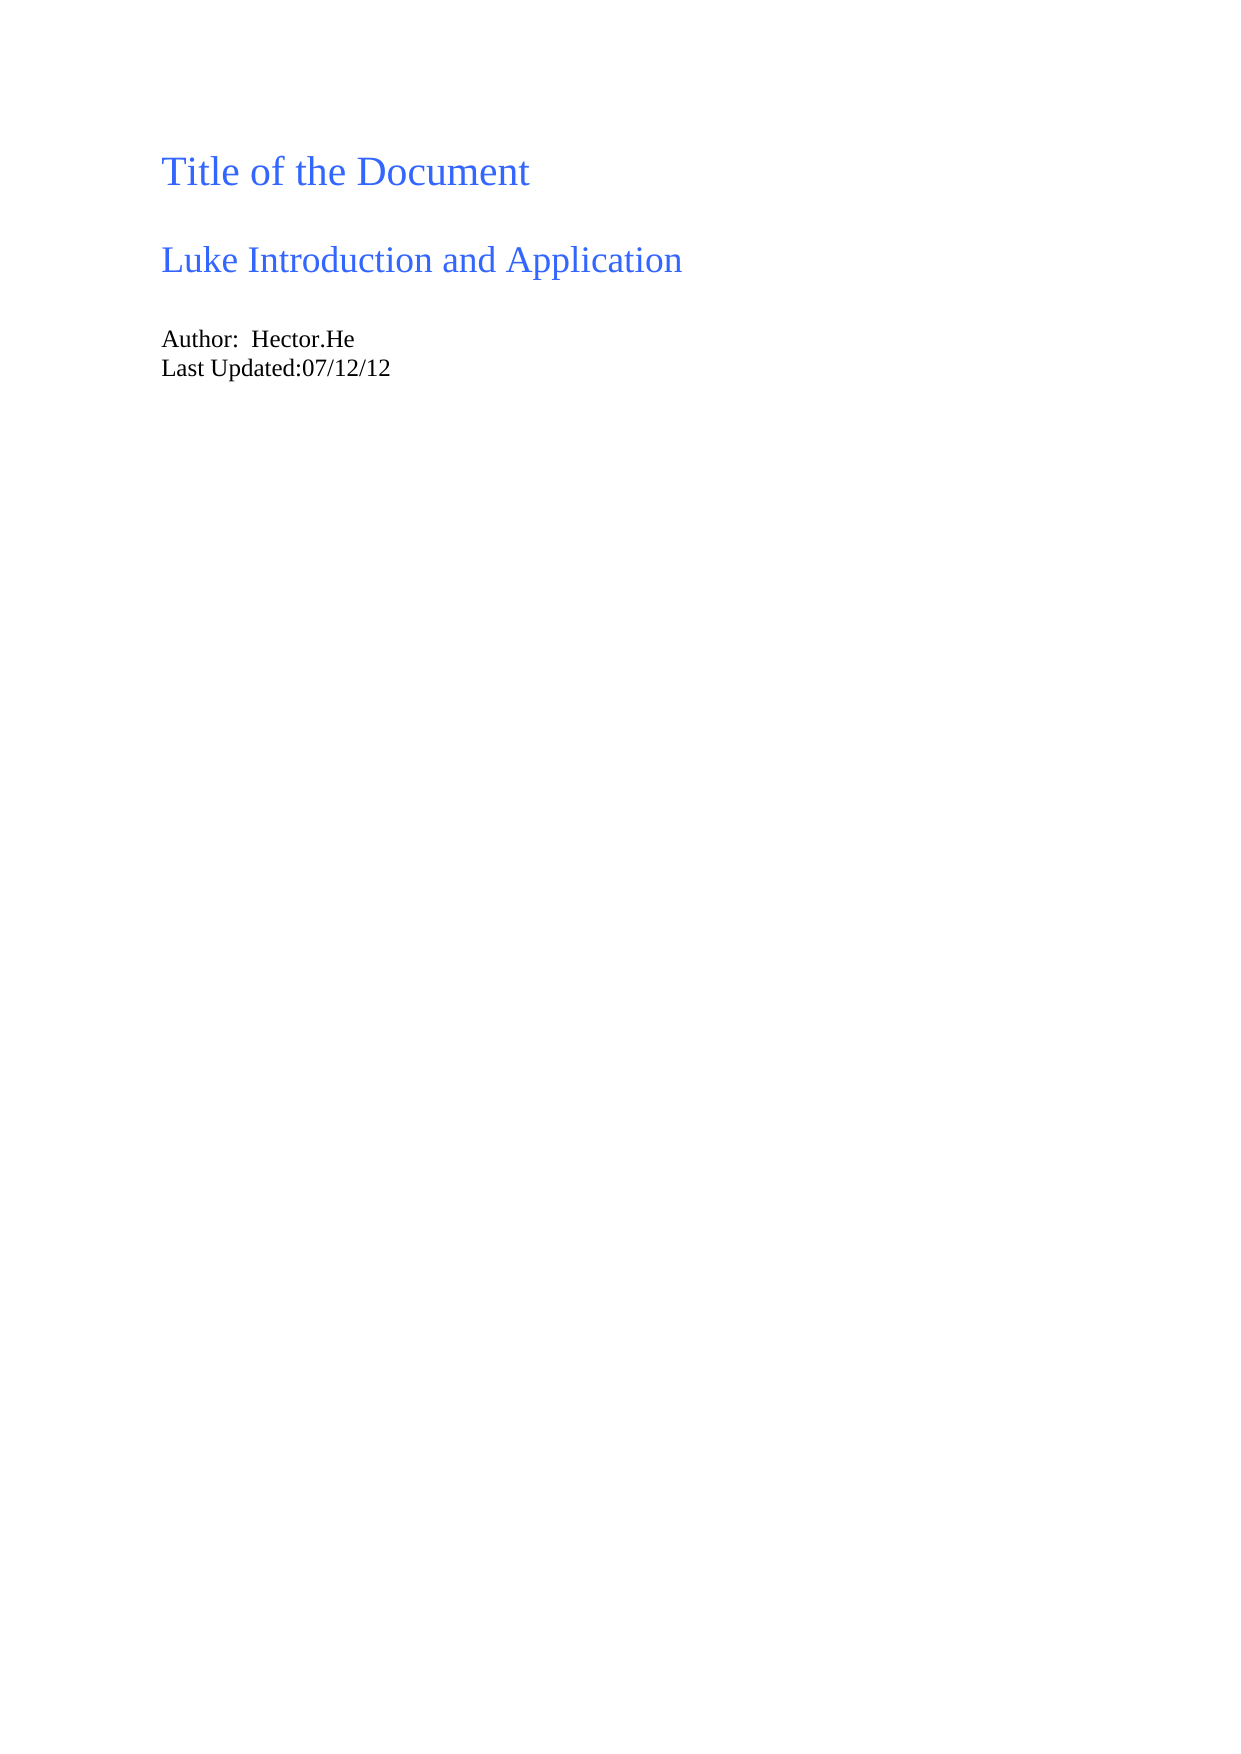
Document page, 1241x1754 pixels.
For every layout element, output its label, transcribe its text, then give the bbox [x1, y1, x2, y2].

text Title of the Document [161, 147, 1122, 195]
text Author: Hector.He [161, 324, 1122, 353]
text Last Updated:07/12/12 [161, 353, 1122, 382]
text Luke Introduction and Application [161, 238, 1122, 281]
